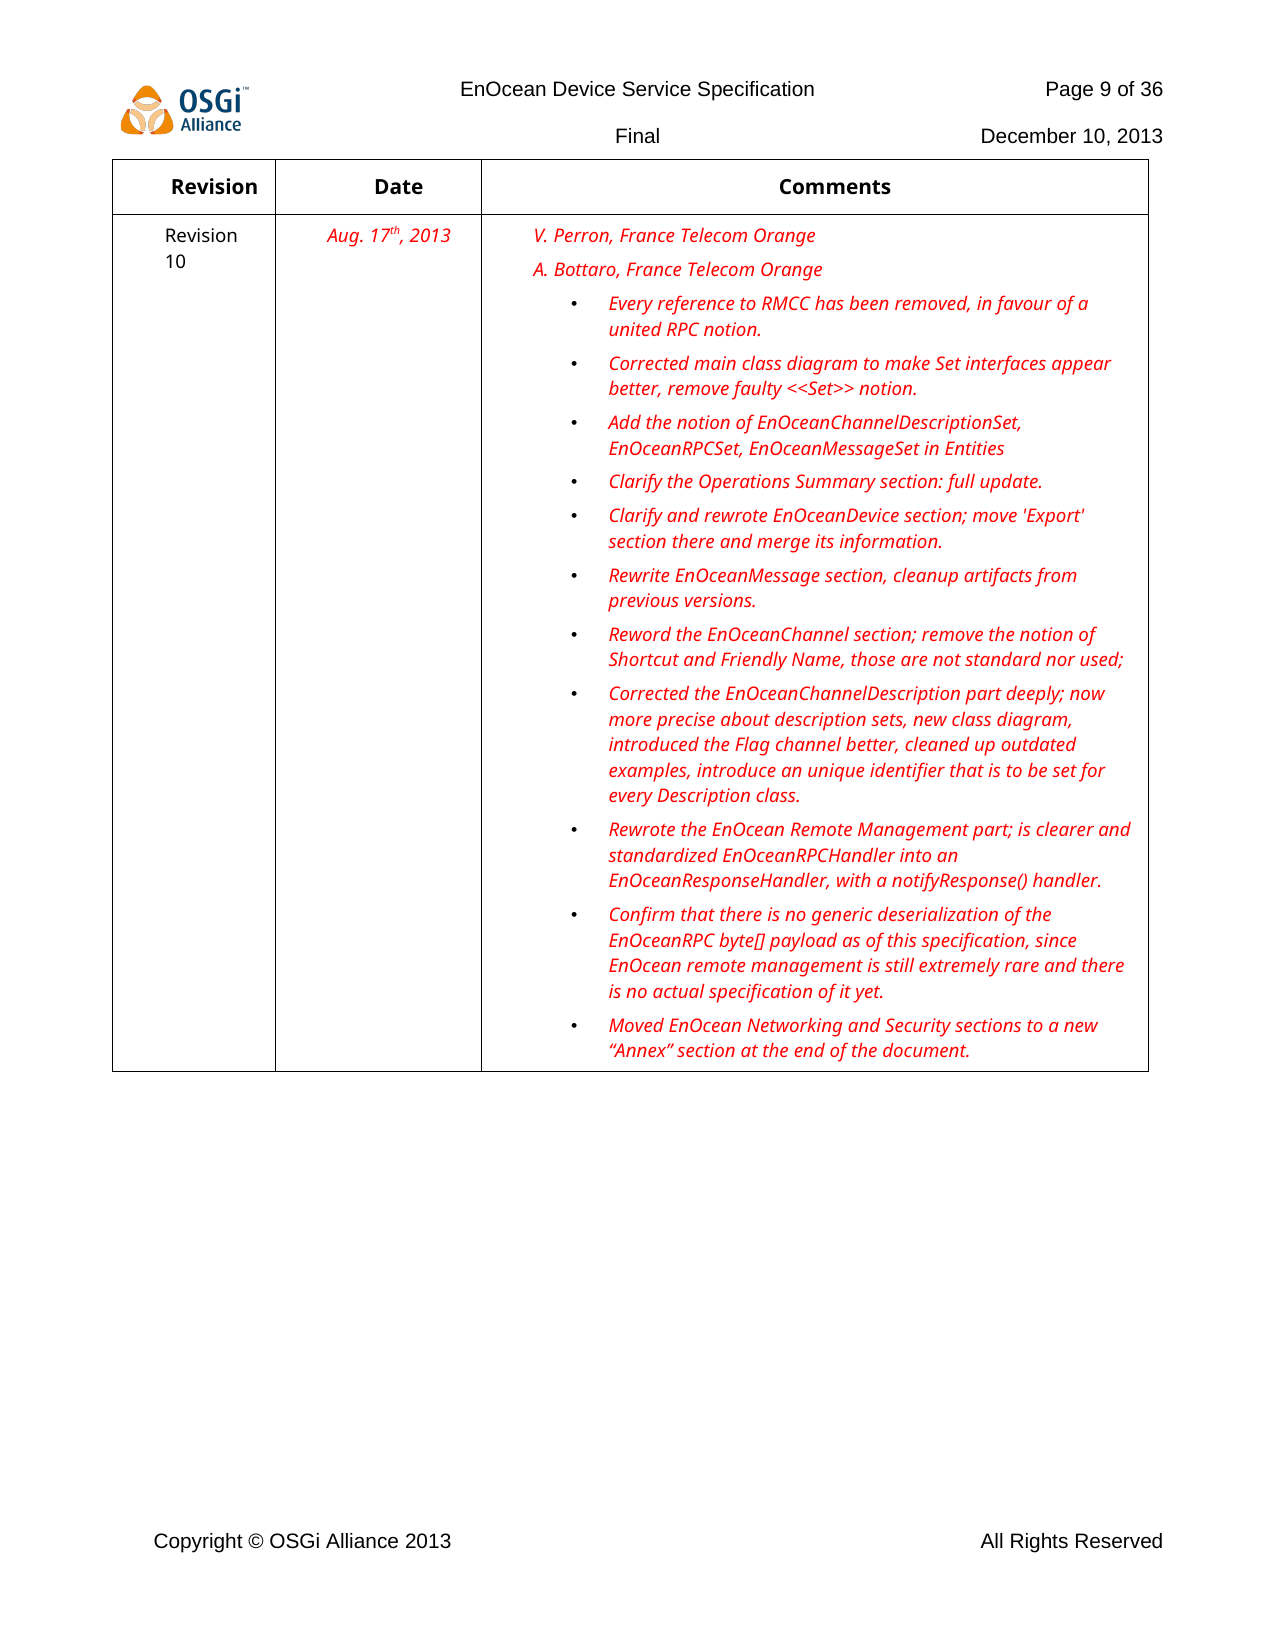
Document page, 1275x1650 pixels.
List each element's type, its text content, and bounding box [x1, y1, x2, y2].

table_header Date [276, 160, 481, 213]
table_cell Aug. 17th, 2013 [276, 215, 481, 1071]
table_header Revision [113, 160, 275, 213]
table_cell V. Perron, France Telecom Orange A. Bottaro, France Telecom Orange Every reference to RMCC has been removed, in favour of a united RPC notion. Corrected main class diagram to make Set interfaces appear better, remove faulty <<Set>> notion. Add the notion of EnOceanChannelDescriptionSet, EnOceanRPCSet, EnOceanMessageSet in Entities Clarify the Operations Summary section: full update. Clarify and rewrote EnOceanDevice section; move 'Export' section there and merge its information. Rewrite EnOceanMessage section, cleanup artifacts from previous versions. Reword the EnOceanChannel section; remove the notion of Shortcut and Friendly Name, those are not standard nor used; Corrected the EnOceanChannelDescription part deeply; now more precise about description sets, new class diagram, introduced the Flag channel better, cleaned up outdated examples, introduce an unique identifier that is to be set for every Description class. Rewrote the EnOcean Remote Management part; is clearer and standardized EnOceanRPCHandler into an EnOceanResponseHandler, with a notifyResponse() handler. Confirm that there is no generic deserialization of the EnOceanRPC byte[] payload as of this specification, since EnOcean remote management is still extremely rare and there is no actual specification of it yet. Moved EnOcean Networking and Security sections to a new “Annex” section at the end of the document. [482, 215, 1148, 1071]
table_header Comments [482, 160, 1148, 213]
picture [113, 78, 257, 142]
table_cell Revision 10 [113, 215, 275, 1071]
